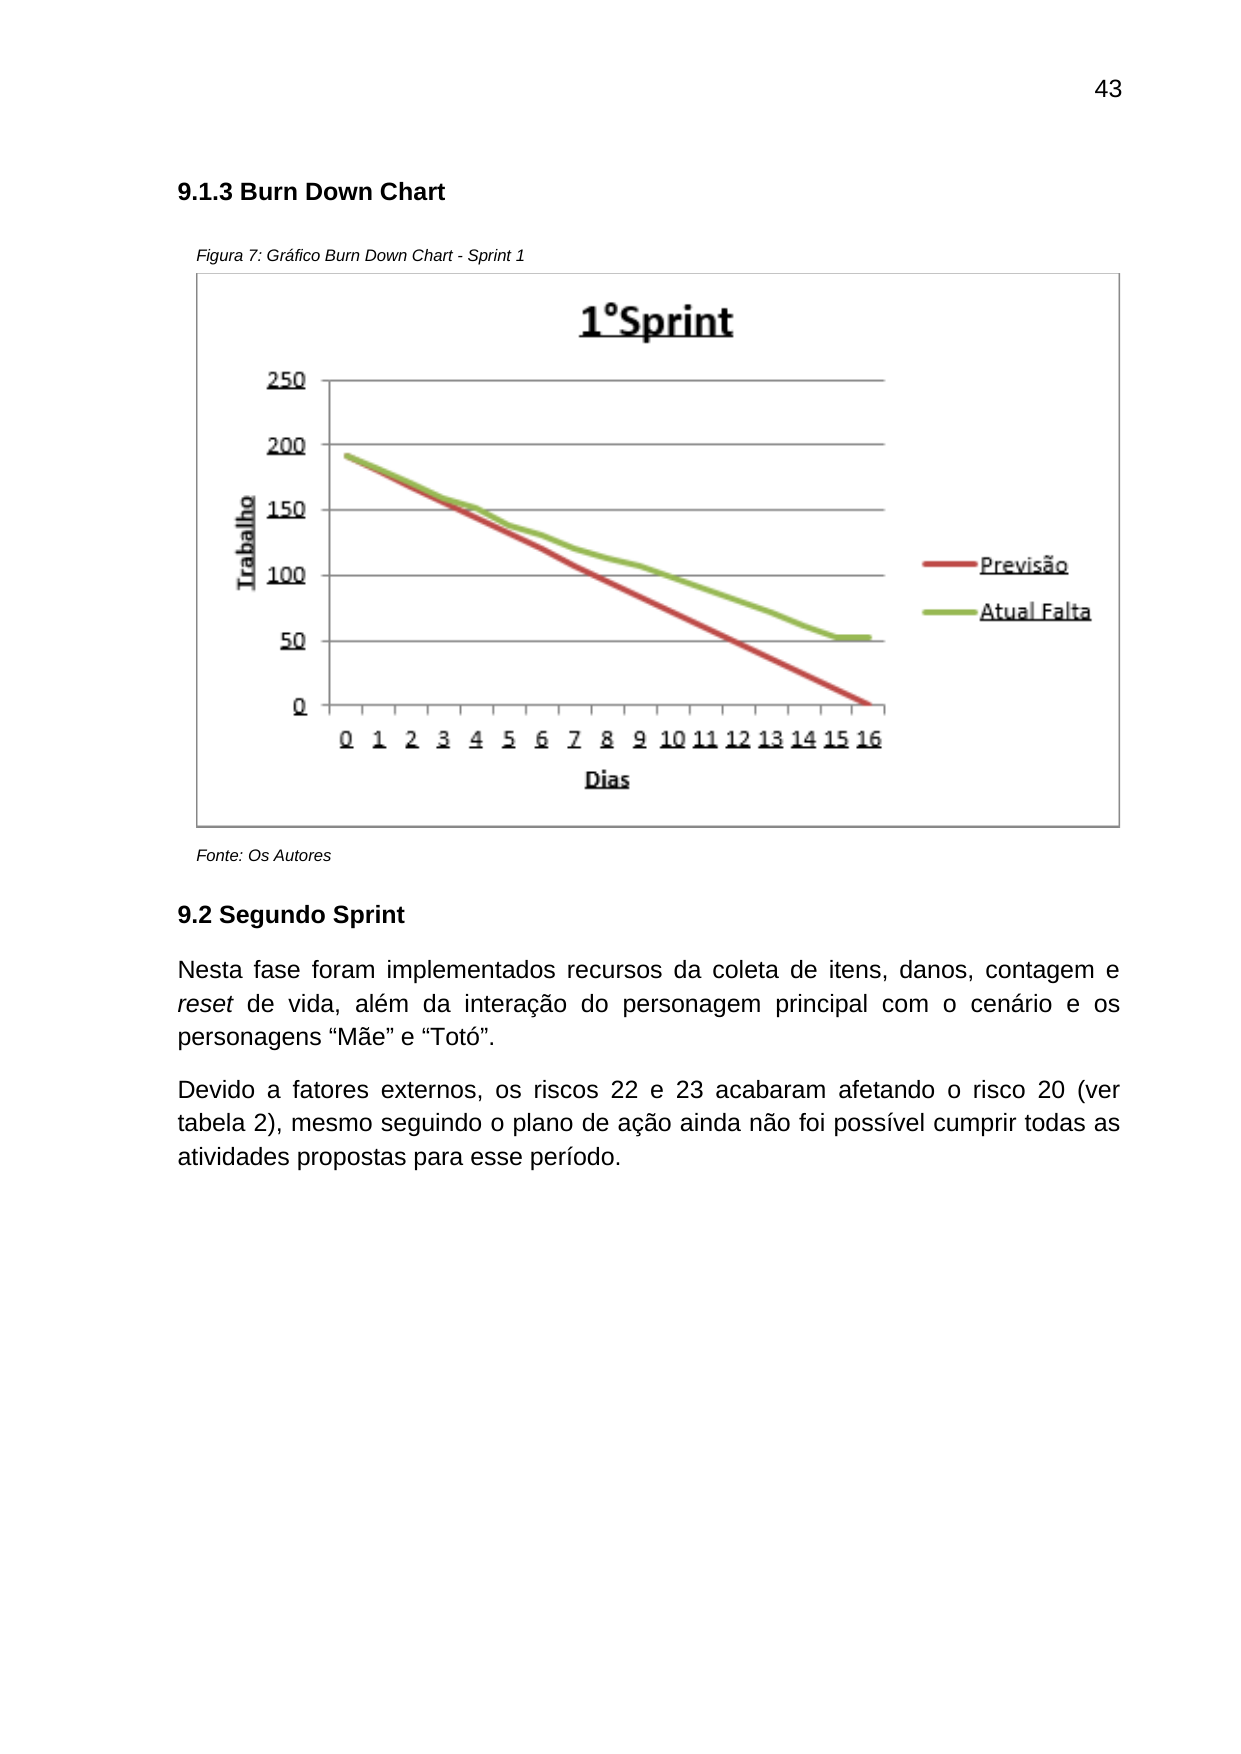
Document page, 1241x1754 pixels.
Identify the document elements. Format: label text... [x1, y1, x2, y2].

text Nesta fase foram implementados recursos da coleta de itens, danos, contagem e reset de vida, além da interação do personagem principal com o cenário e os personagens “Mãe” e “Totó”. [177, 956, 1122, 1050]
text Devido a fatores externos, os riscos 22 e 23 acabaram afetando o risco 20 (ver tabela 2), mesmo seguindo o plano de ação ainda não foi possível cumprir todas as atividades propostas para esse período. [177, 1075, 1122, 1170]
picture [196, 273, 1121, 828]
subtitle 9.1.3 Burn Down Chart [177, 177, 1122, 206]
text Fonte: Os Autores [196, 828, 1120, 865]
text Figura 7: Gráfico Burn Down Chart - Sprint 1 [196, 245, 1120, 264]
subtitle 9.2 Segundo Sprint [177, 900, 1122, 929]
